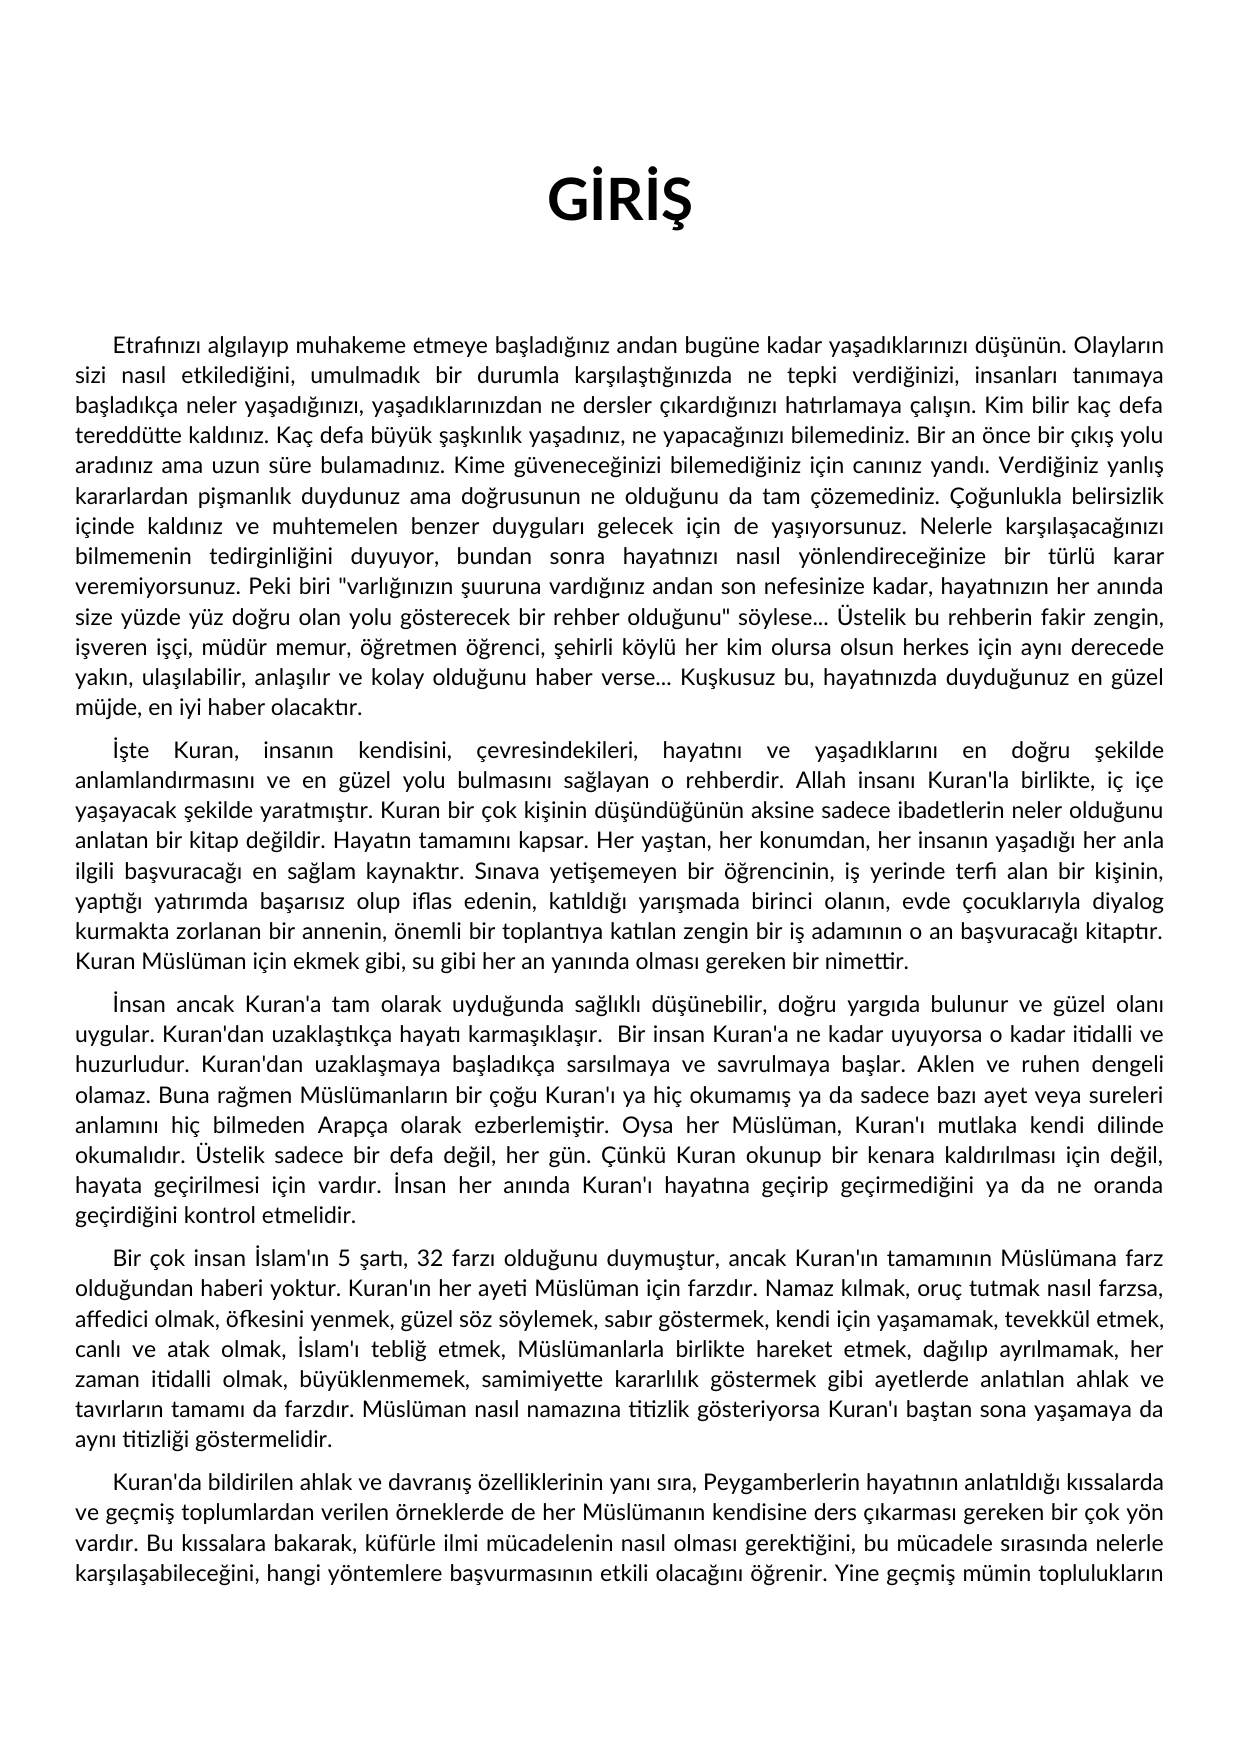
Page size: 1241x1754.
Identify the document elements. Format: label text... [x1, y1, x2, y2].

text İnsan ancak Kuran'a tam olarak uyduğunda sağlıklı düşünebilir, doğru yargıda bulunur ve güzel olanı uygular. Kuran'dan uzaklaştıkça hayatı karmaşıklaşır. Bir insan Kuran'a ne kadar uyuyorsa o kadar itidalli ve huzurludur. Kuran'dan uzaklaşmaya başladıkça sarsılmaya ve savrulmaya başlar. Aklen ve ruhen dengeli olamaz. Buna rağmen Müslümanların bir çoğu Kuran'ı ya hiç okumamış ya da sadece bazı ayet veya sureleri anlamını hiç bilmeden Arapça olarak ezberlemiştir. Oysa her Müslüman, Kuran'ı mutlaka kendi dilinde okumalıdır. Üstelik sadece bir defa değil, her gün. Çünkü Kuran okunup bir kenara kaldırılması için değil, hayata geçirilmesi için vardır. İnsan her anında Kuran'ı hayatına geçirip geçirmediğini ya da ne oranda geçirdiğini kontrol etmelidir. [75, 990, 1165, 1229]
text Bir çok insan İslam'ın 5 şartı, 32 farzı olduğunu duymuştur, ancak Kuran'ın tamamının Müslümana farz olduğundan haberi yoktur. Kuran'ın her ayeti Müslüman için farzdır. Namaz kılmak, oruç tutmak nasıl farzsa, affedici olmak, öfkesini yenmek, güzel söz söylemek, sabır göstermek, kendi için yaşamamak, tevekkül etmek, canlı ve atak olmak, İslam'ı tebliğ etmek, Müslümanlarla birlikte hareket etmek, dağılıp ayrılmamak, her zaman itidalli olmak, büyüklenmemek, samimiyette kararlılık göstermek gibi ayetlerde anlatılan ahlak ve tavırların tamamı da farzdır. Müslüman nasıl namazına titizlik gösteriyorsa Kuran'ı baştan sona yaşamaya da aynı titizliği göstermelidir. [75, 1244, 1165, 1453]
subtitle GİRİŞ [75, 162, 1165, 232]
text Etrafınızı algılayıp muhakeme etmeye başladığınız andan bugüne kadar yaşadıklarınızı düşünün. Olayların sizi nasıl etkilediğini, umulmadık bir durumla karşılaştığınızda ne tepki verdiğinizi, insanları tanımaya başladıkça neler yaşadığınızı, yaşadıklarınızdan ne dersler çıkardığınızı hatırlamaya çalışın. Kim bilir kaç defa tereddütte kaldınız. Kaç defa büyük şaşkınlık yaşadınız, ne yapacağınızı bilemediniz. Bir an önce bir çıkış yolu aradınız ama uzun süre bulamadınız. Kime güveneceğinizi bilemediğiniz için canınız yandı. Verdiğiniz yanlış kararlardan pişmanlık duydunuz ama doğrusunun ne olduğunu da tam çözemediniz. Çoğunlukla belirsizlik içinde kaldınız ve muhtemelen benzer duyguları gelecek için de yaşıyorsunuz. Nelerle karşılaşacağınızı bilmemenin tedirginliğini duyuyor, bundan sonra hayatınızı nasıl yönlendireceğinize bir türlü karar veremiyorsunuz. Peki biri "varlığınızın şuuruna vardığınız andan son nefesinize kadar, hayatınızın her anında size yüzde yüz doğru olan yolu gösterecek bir rehber olduğunu" söylese... Üstelik bu rehberin fakir zengin, işveren işçi, müdür memur, öğretmen öğrenci, şehirli köylü her kim olursa olsun herkes için aynı derecede yakın, ulaşılabilir, anlaşılır ve kolay olduğunu haber verse... Kuşkusuz bu, hayatınızda duyduğunuz en güzel müjde, en iyi haber olacaktır. [75, 330, 1165, 720]
text Kuran'da bildirilen ahlak ve davranış özelliklerinin yanı sıra, Peygamberlerin hayatının anlatıldığı kıssalarda ve geçmiş toplumlardan verilen örneklerde de her Müslümanın kendisine ders çıkarması gereken bir çok yön vardır. Bu kıssalara bakarak, küfürle ilmi mücadelenin nasıl olması gerektiğini, bu mücadele sırasında nelerle karşılaşabileceğini, hangi yöntemlere başvurmasının etkili olacağını öğrenir. Yine geçmiş mümin toplulukların [75, 1468, 1165, 1586]
text İşte Kuran, insanın kendisini, çevresindekileri, hayatını ve yaşadıklarını en doğru şekilde anlamlandırmasını ve en güzel yolu bulmasını sağlayan o rehberdir. Allah insanı Kuran'la birlikte, iç içe yaşayacak şekilde yaratmıştır. Kuran bir çok kişinin düşündüğünün aksine sadece ibadetlerin neler olduğunu anlatan bir kitap değildir. Hayatın tamamını kapsar. Her yaştan, her konumdan, her insanın yaşadığı her anla ilgili başvuracağı en sağlam kaynaktır. Sınava yetişemeyen bir öğrencinin, iş yerinde terfi alan bir kişinin, yaptığı yatırımda başarısız olup iflas edenin, katıldığı yarışmada birinci olanın, evde çocuklarıyla diyalog kurmakta zorlanan bir annenin, önemli bir toplantıya katılan zengin bir iş adamının o an başvuracağı kitaptır. Kuran Müslüman için ekmek gibi, su gibi her an yanında olması gereken bir nimettir. [75, 736, 1165, 974]
